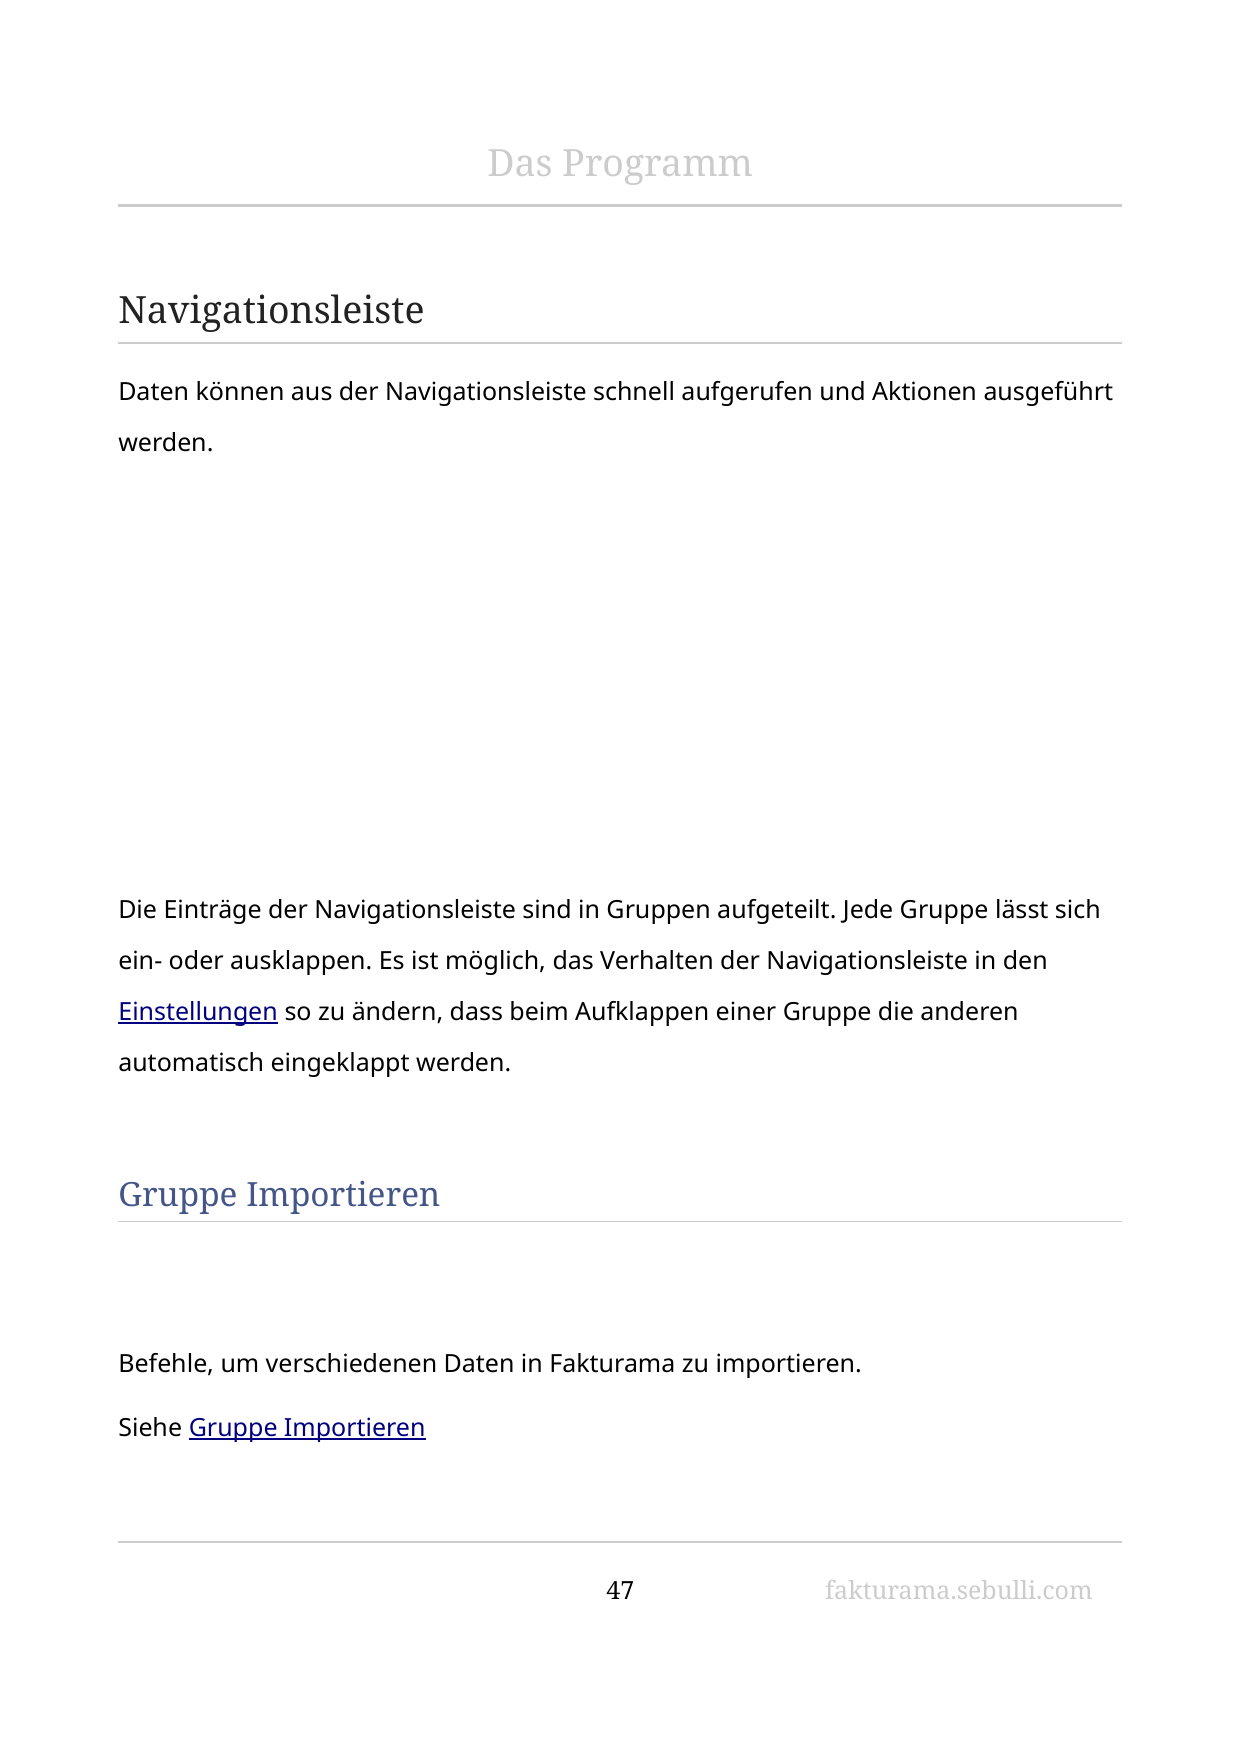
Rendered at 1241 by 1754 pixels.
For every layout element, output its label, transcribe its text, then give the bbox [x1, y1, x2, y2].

text Siehe Gruppe Importieren [118, 1410, 1122, 1444]
subtitle Navigationsleiste [118, 283, 1122, 342]
text Die Einträge der Navigationsleiste sind in Gruppen aufgeteilt. Jede Gruppe lässt sich ein- oder ausklappen. Es ist möglich, das Verhalten der Navigationsleiste in den Einstellungen so zu ändern, dass beim Aufklappen einer Gruppe die anderen automatisch eingeklappt werden. [118, 891, 1122, 1079]
text Befehle, um verschiedenen Daten in Fakturama zu importieren. [118, 1346, 1122, 1380]
subtitle Gruppe Importieren [118, 1171, 1122, 1221]
text Daten können aus der Navigationsleiste schnell aufgerufen und Aktionen ausgeführt werden. [118, 373, 1122, 458]
